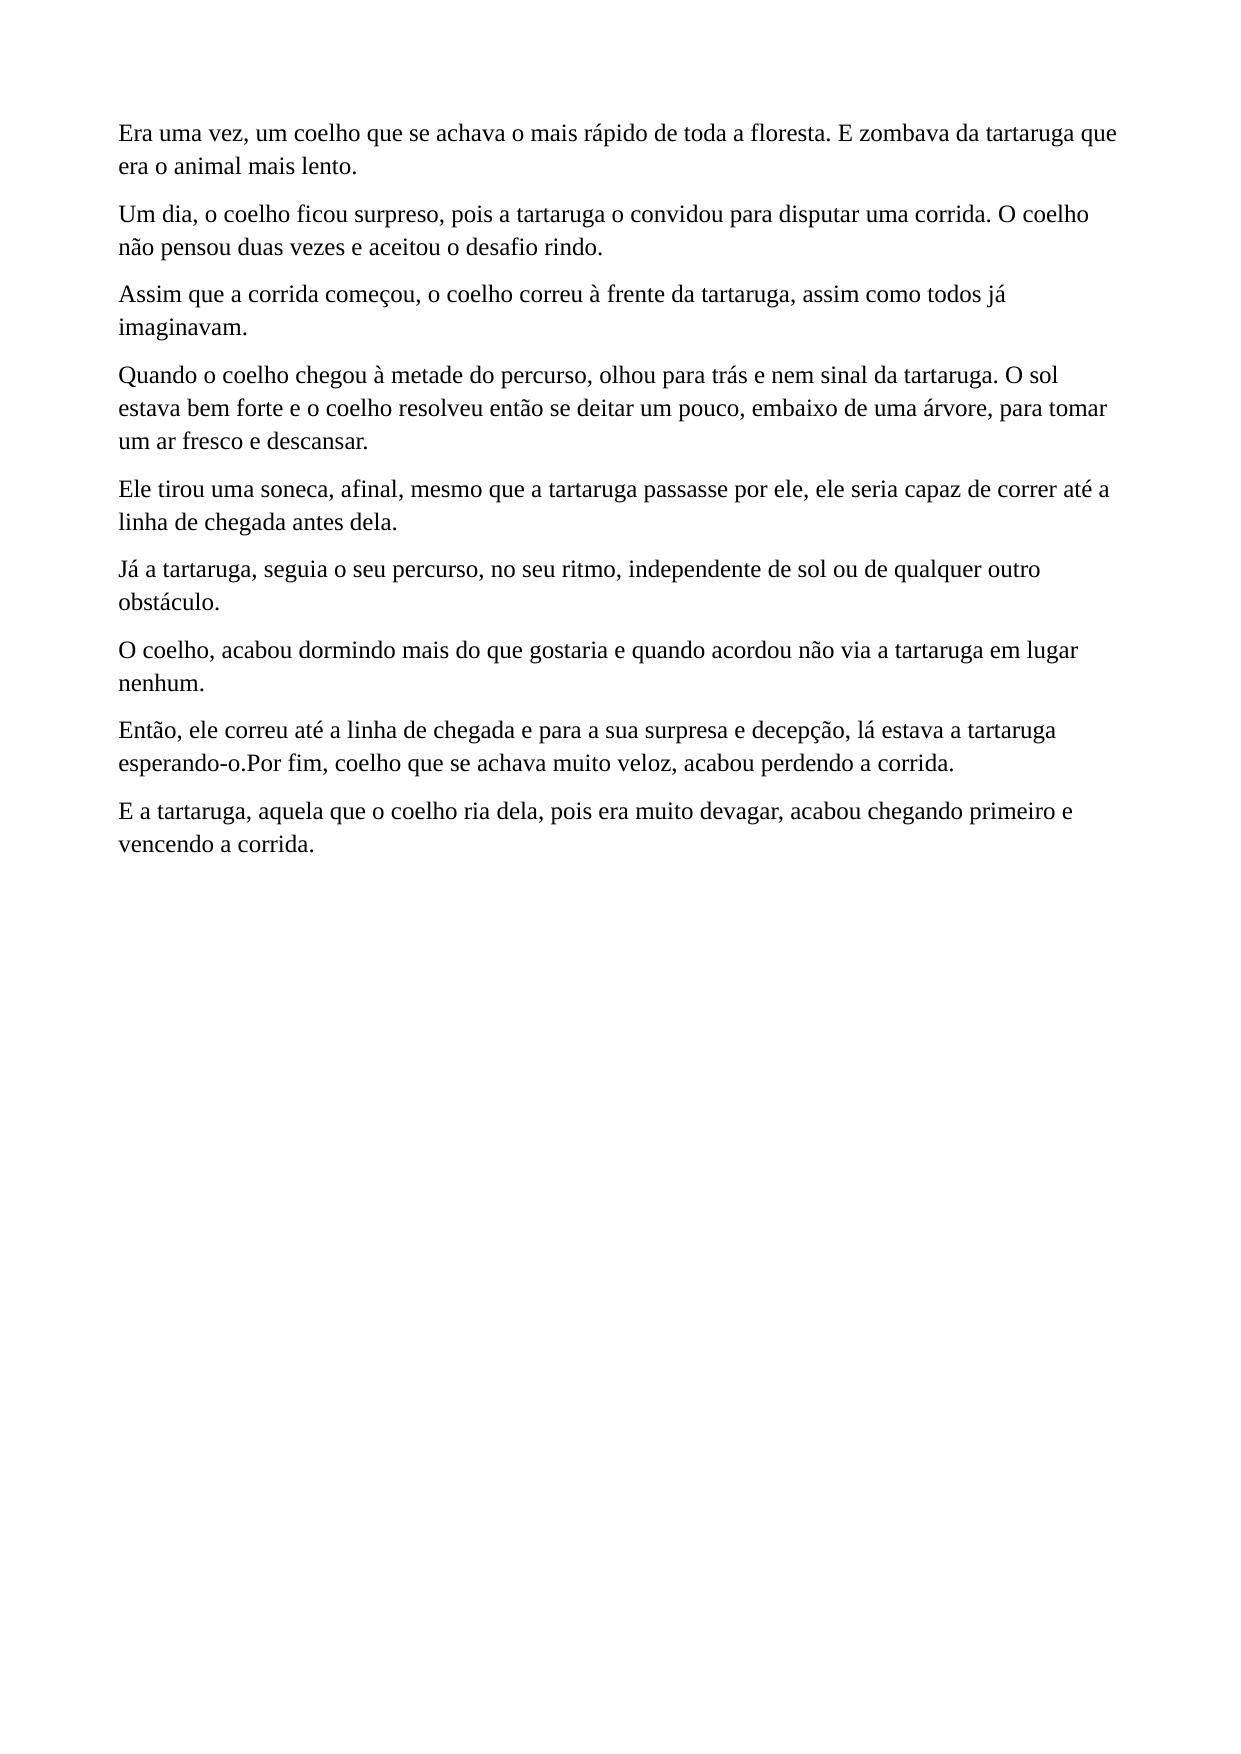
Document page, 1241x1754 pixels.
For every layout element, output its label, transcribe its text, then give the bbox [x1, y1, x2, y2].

text Assim que a corrida começou, o coelho correu à frente da tartaruga, assim como todos já imaginavam. [118, 279, 1122, 341]
text Ele tirou uma soneca, afinal, mesmo que a tartaruga passasse por ele, ele seria capaz de correr até a linha de chegada antes dela. [118, 474, 1122, 535]
text Era uma vez, um coelho que se achava o mais rápido de toda a floresta. E zombava da tartaruga que era o animal mais lento. [118, 118, 1122, 180]
text Quando o coelho chegou à metade do percurso, olhou para trás e nem sinal da tartaruga. O sol estava bem forte e o coelho resolveu então se deitar um pouco, embaixo de uma árvore, para tomar um ar fresco e descansar. [118, 360, 1122, 455]
text O coelho, acabou dormindo mais do que gostaria e quando acordou não via a tartaruga em lugar nenhum. [118, 635, 1122, 697]
text Um dia, o coelho ficou surpreso, pois a tartaruga o convidou para disputar uma corrida. O coelho não pensou duas vezes e aceitou o desafio rindo. [118, 199, 1122, 261]
text E a tartaruga, aquela que o coelho ria dela, pois era muito devagar, acabou chegando primeiro e vencendo a corrida. [118, 796, 1122, 858]
text Já a tartaruga, seguia o seu percurso, no seu ritmo, independente de sol ou de qualquer outro obstáculo. [118, 554, 1122, 616]
text Então, ele correu até a linha de chegada e para a sua surpresa e decepção, lá estava a tartaruga esperando-o.Por fim, coelho que se achava muito veloz, acabou perdendo a corrida. [118, 716, 1122, 777]
